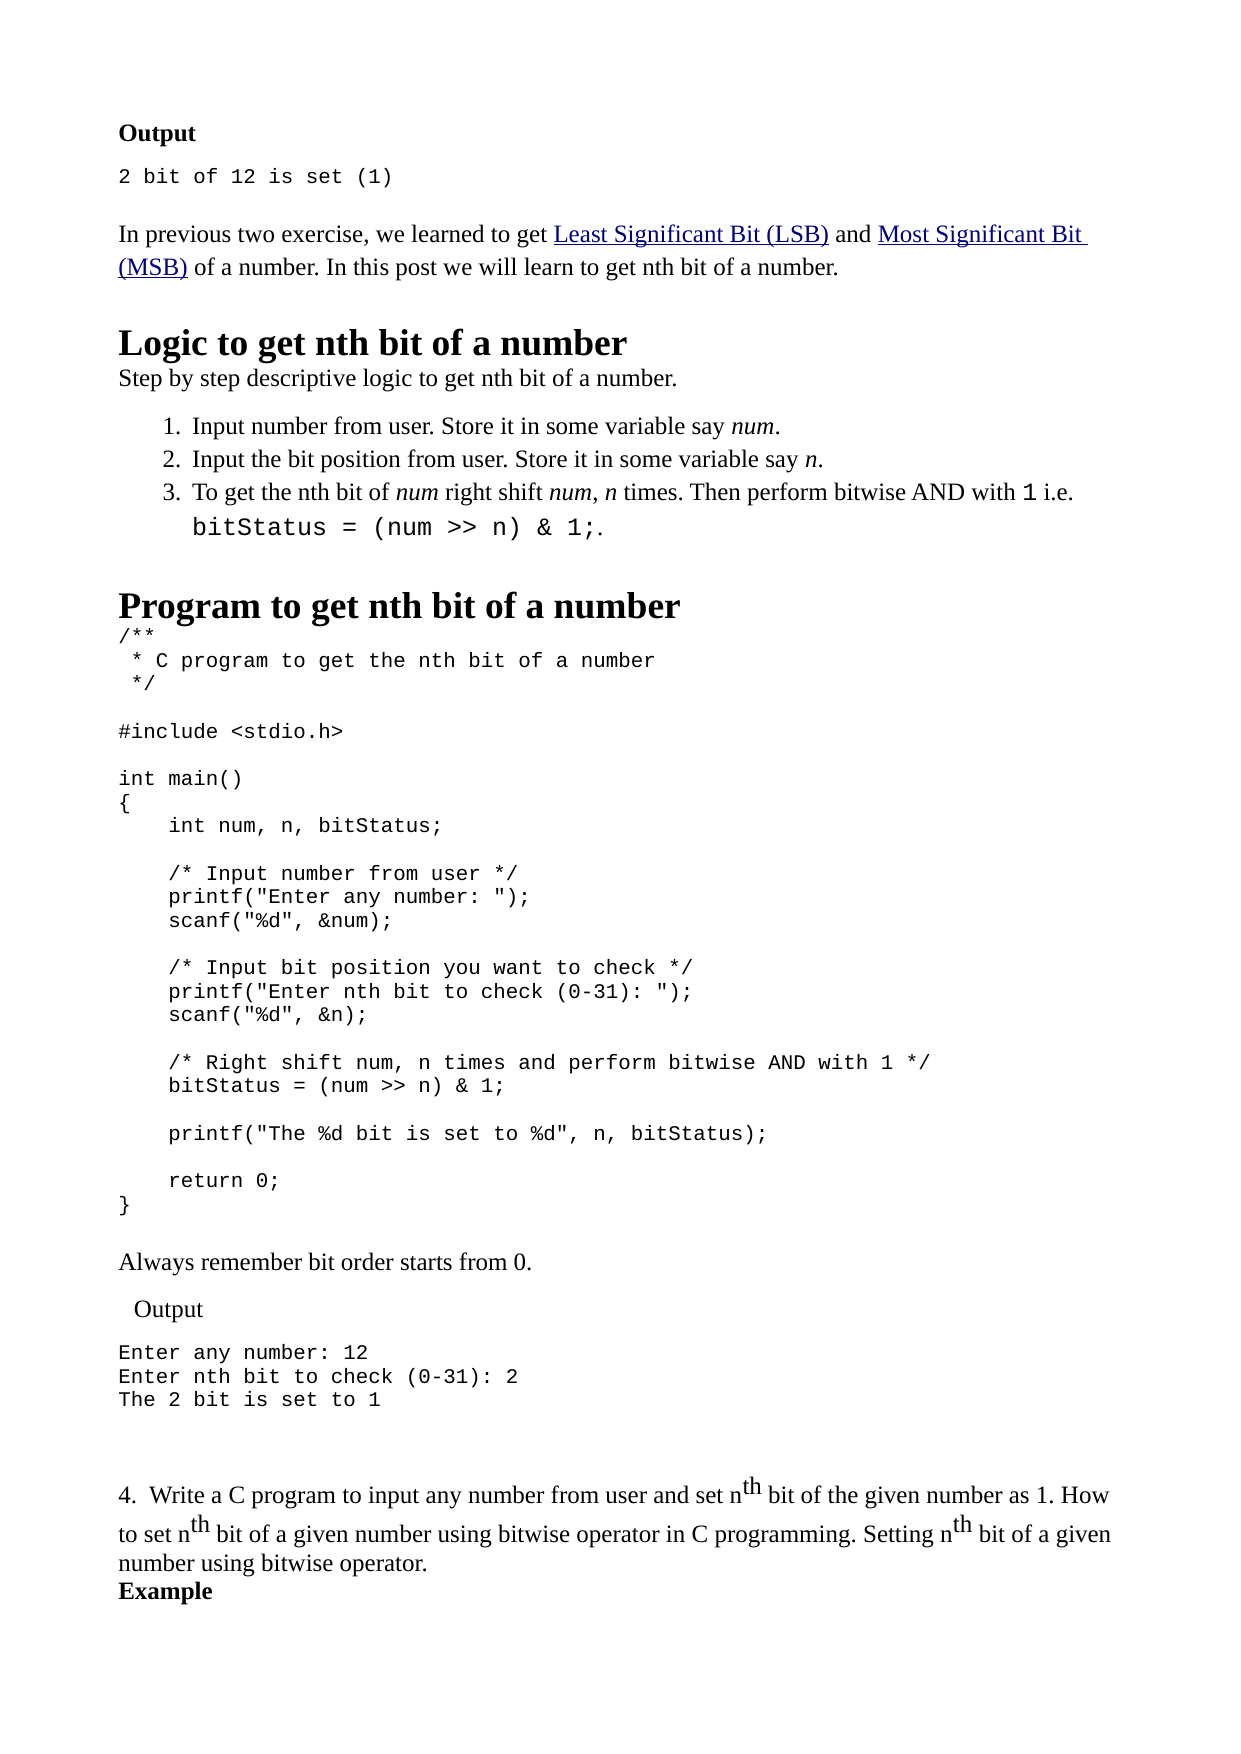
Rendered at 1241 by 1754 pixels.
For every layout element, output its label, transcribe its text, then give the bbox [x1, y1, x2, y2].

text Enter nth bit to check (0-31): 2 [118, 1366, 1122, 1389]
text } [118, 1194, 1122, 1217]
list Input the bit position from user. Store it in some variable say n. [162, 444, 1122, 473]
text scanf("%d", &n); [118, 1004, 1122, 1028]
text int num, n, bitStatus; [118, 815, 1122, 839]
text Always remember bit order starts from 0. [118, 1247, 1122, 1276]
text The 2 bit is set to 1 [118, 1389, 1122, 1413]
text Output [134, 1294, 1114, 1323]
text printf("The %d bit is set to %d", n, bitStatus); [118, 1123, 1122, 1146]
text return 0; [118, 1170, 1122, 1194]
text { [118, 792, 1122, 815]
text printf("Enter any number: "); [118, 886, 1122, 910]
text #include <stdio.h> [118, 721, 1122, 744]
text Step by step descriptive logic to get nth bit of a number. [118, 363, 1122, 392]
text printf("Enter nth bit to check (0-31): "); [118, 981, 1122, 1004]
text Output [118, 118, 1122, 147]
text /* Input bit position you want to check */ [118, 957, 1122, 981]
text bitStatus = (num >> n) & 1; [118, 1075, 1122, 1099]
text scanf("%d", &num); [118, 910, 1122, 933]
text 2 bit of 12 is set (1) [118, 166, 1122, 189]
text Example [118, 1576, 1122, 1605]
text /* Right shift num, n times and perform bitwise AND with 1 */ [118, 1052, 1122, 1075]
subtitle Program to get nth bit of a number [118, 583, 1122, 626]
list To get the nth bit of num right shift num, n times. Then perform bitwise AND with 1 i.e. bitStatus = (num >> n) & 1;. [162, 477, 1122, 543]
text /** [118, 626, 1122, 650]
subtitle Logic to get nth bit of a number [118, 320, 1122, 363]
text In previous two exercise, we learned to get Least Significant Bit (LSB) and Most Significant Bit (MSB) of a number. In this post we will learn to get nth bit of a number. [118, 219, 1122, 281]
text Enter any number: 12 [118, 1342, 1122, 1366]
text /* Input number from user */ [118, 863, 1122, 886]
text */ [118, 673, 1122, 697]
list Input number from user. Store it in some variable say num. [162, 411, 1122, 440]
text 4. Write a C program to input any number from user and set nth bit of the given number as 1. How to set nth bit of a given number using bitwise operator in C programming. Setting nth bit of a given number using bitwise operator. [118, 1471, 1122, 1576]
text * C program to get the nth bit of a number [118, 650, 1122, 673]
text int main() [118, 768, 1122, 792]
